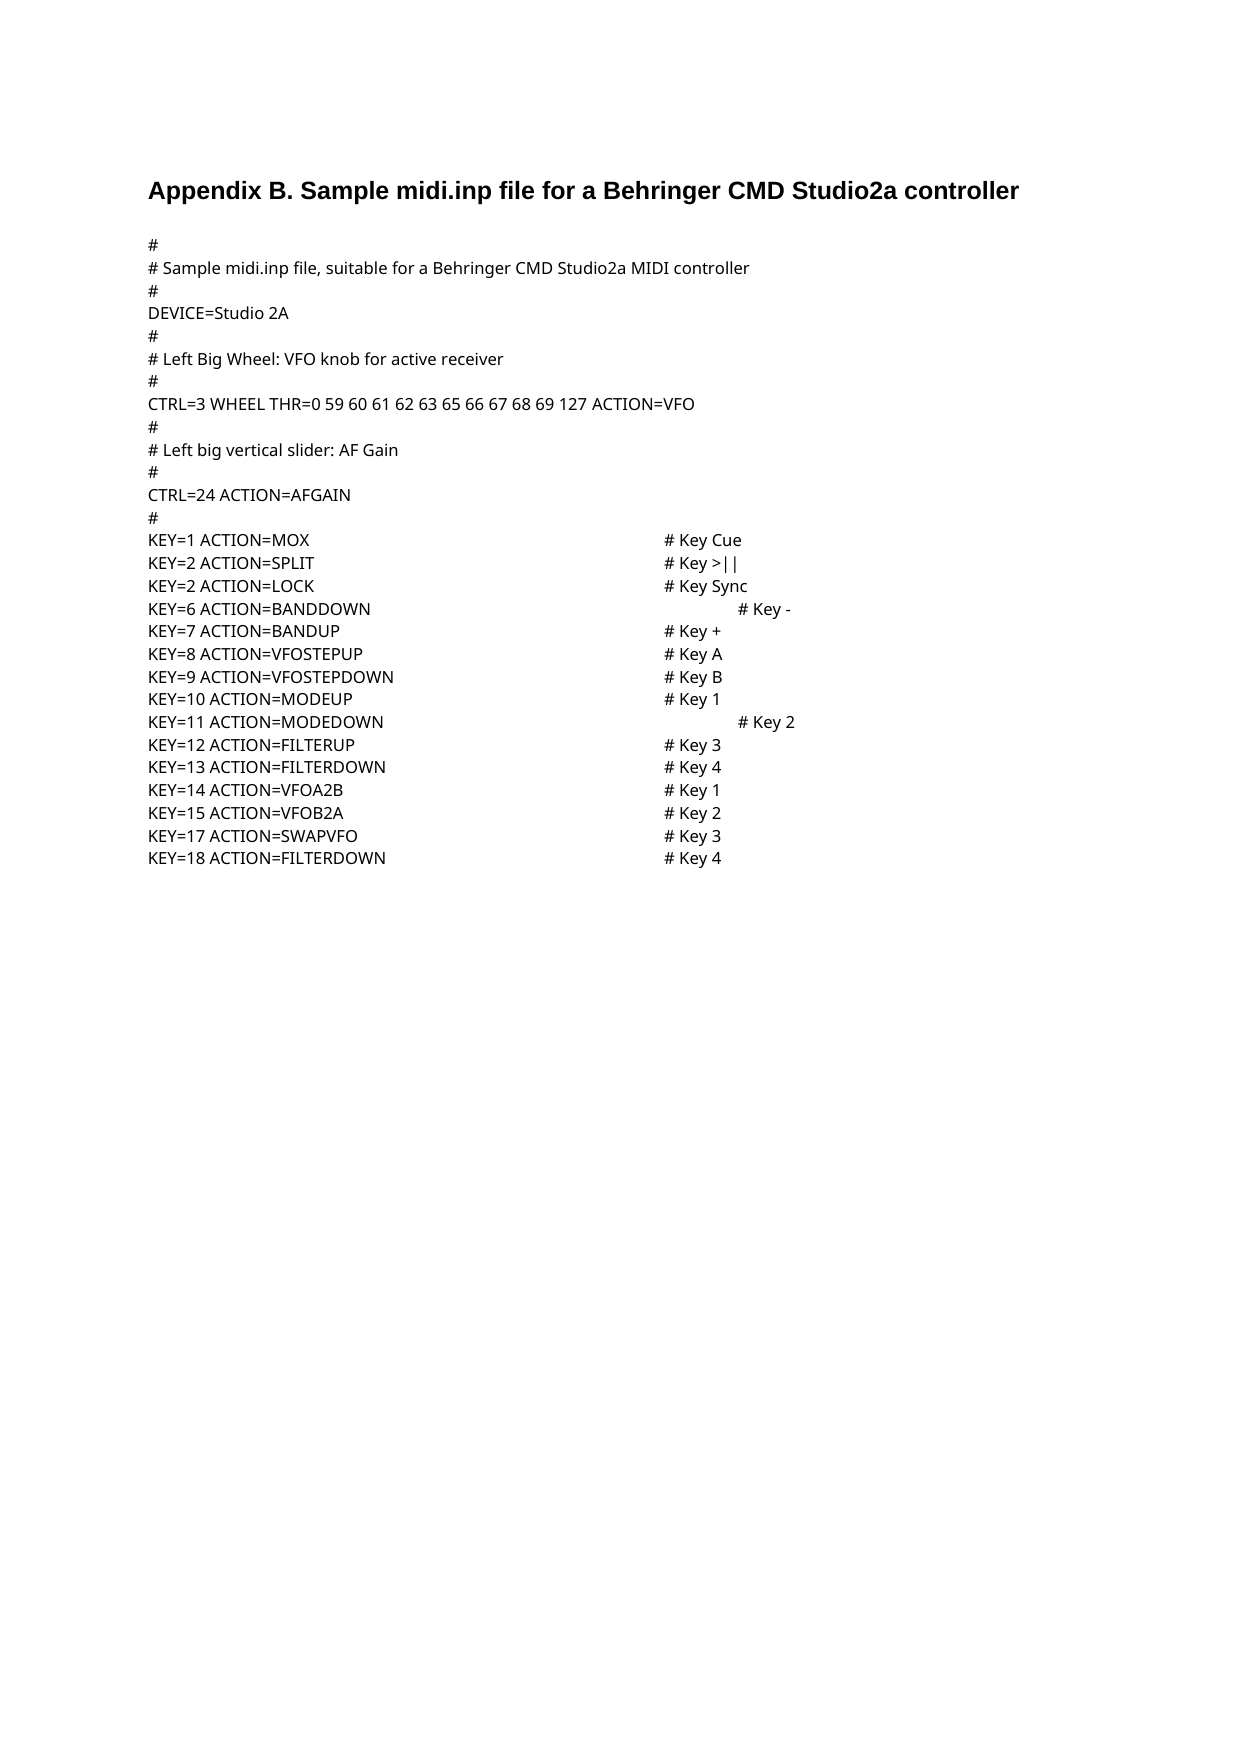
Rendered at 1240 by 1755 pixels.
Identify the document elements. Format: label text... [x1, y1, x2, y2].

text # Left big vertical slider: AF Gain [148, 438, 1092, 461]
text CTRL=3 WHEEL THR=0 59 60 61 62 63 65 66 67 68 69 127 ACTION=VFO [148, 393, 1092, 416]
text KEY=17 ACTION=SWAPVFO # Key 3 [148, 824, 1092, 847]
text # [148, 279, 1092, 302]
text CTRL=24 ACTION=AFGAIN [148, 484, 1092, 506]
text KEY=9 ACTION=VFOSTEPDOWN # Key B [148, 665, 1092, 688]
text KEY=14 ACTION=VFOA2B # Key 1 [148, 779, 1092, 802]
text KEY=10 ACTION=MODEUP # Key 1 [148, 688, 1092, 711]
text KEY=15 ACTION=VFOB2A # Key 2 [148, 802, 1092, 824]
text # [148, 325, 1092, 347]
text # [148, 416, 1092, 438]
text # [148, 234, 1092, 257]
text # [148, 506, 1092, 529]
text KEY=6 ACTION=BANDDOWN # Key - [148, 597, 1092, 620]
text # [148, 370, 1092, 393]
text KEY=13 ACTION=FILTERDOWN # Key 4 [148, 756, 1092, 779]
text KEY=2 ACTION=LOCK # Key Sync [148, 574, 1092, 597]
text # [148, 461, 1092, 484]
text KEY=12 ACTION=FILTERUP # Key 3 [148, 733, 1092, 756]
text KEY=11 ACTION=MODEDOWN # Key 2 [148, 711, 1092, 733]
text Appendix B. Sample midi.inp file for a Behringer CMD Studio2a controller [148, 176, 1092, 205]
text KEY=8 ACTION=VFOSTEPUP # Key A [148, 643, 1092, 665]
text KEY=2 ACTION=SPLIT # Key >|| [148, 552, 1092, 574]
text KEY=1 ACTION=MOX # Key Cue [148, 529, 1092, 552]
text # Left Big Wheel: VFO knob for active receiver [148, 347, 1092, 370]
text # Sample midi.inp file, suitable for a Behringer CMD Studio2a MIDI controller [148, 257, 1092, 279]
text KEY=7 ACTION=BANDUP # Key + [148, 620, 1092, 643]
text DEVICE=Studio 2A [148, 302, 1092, 325]
text KEY=18 ACTION=FILTERDOWN # Key 4 [148, 847, 1092, 870]
